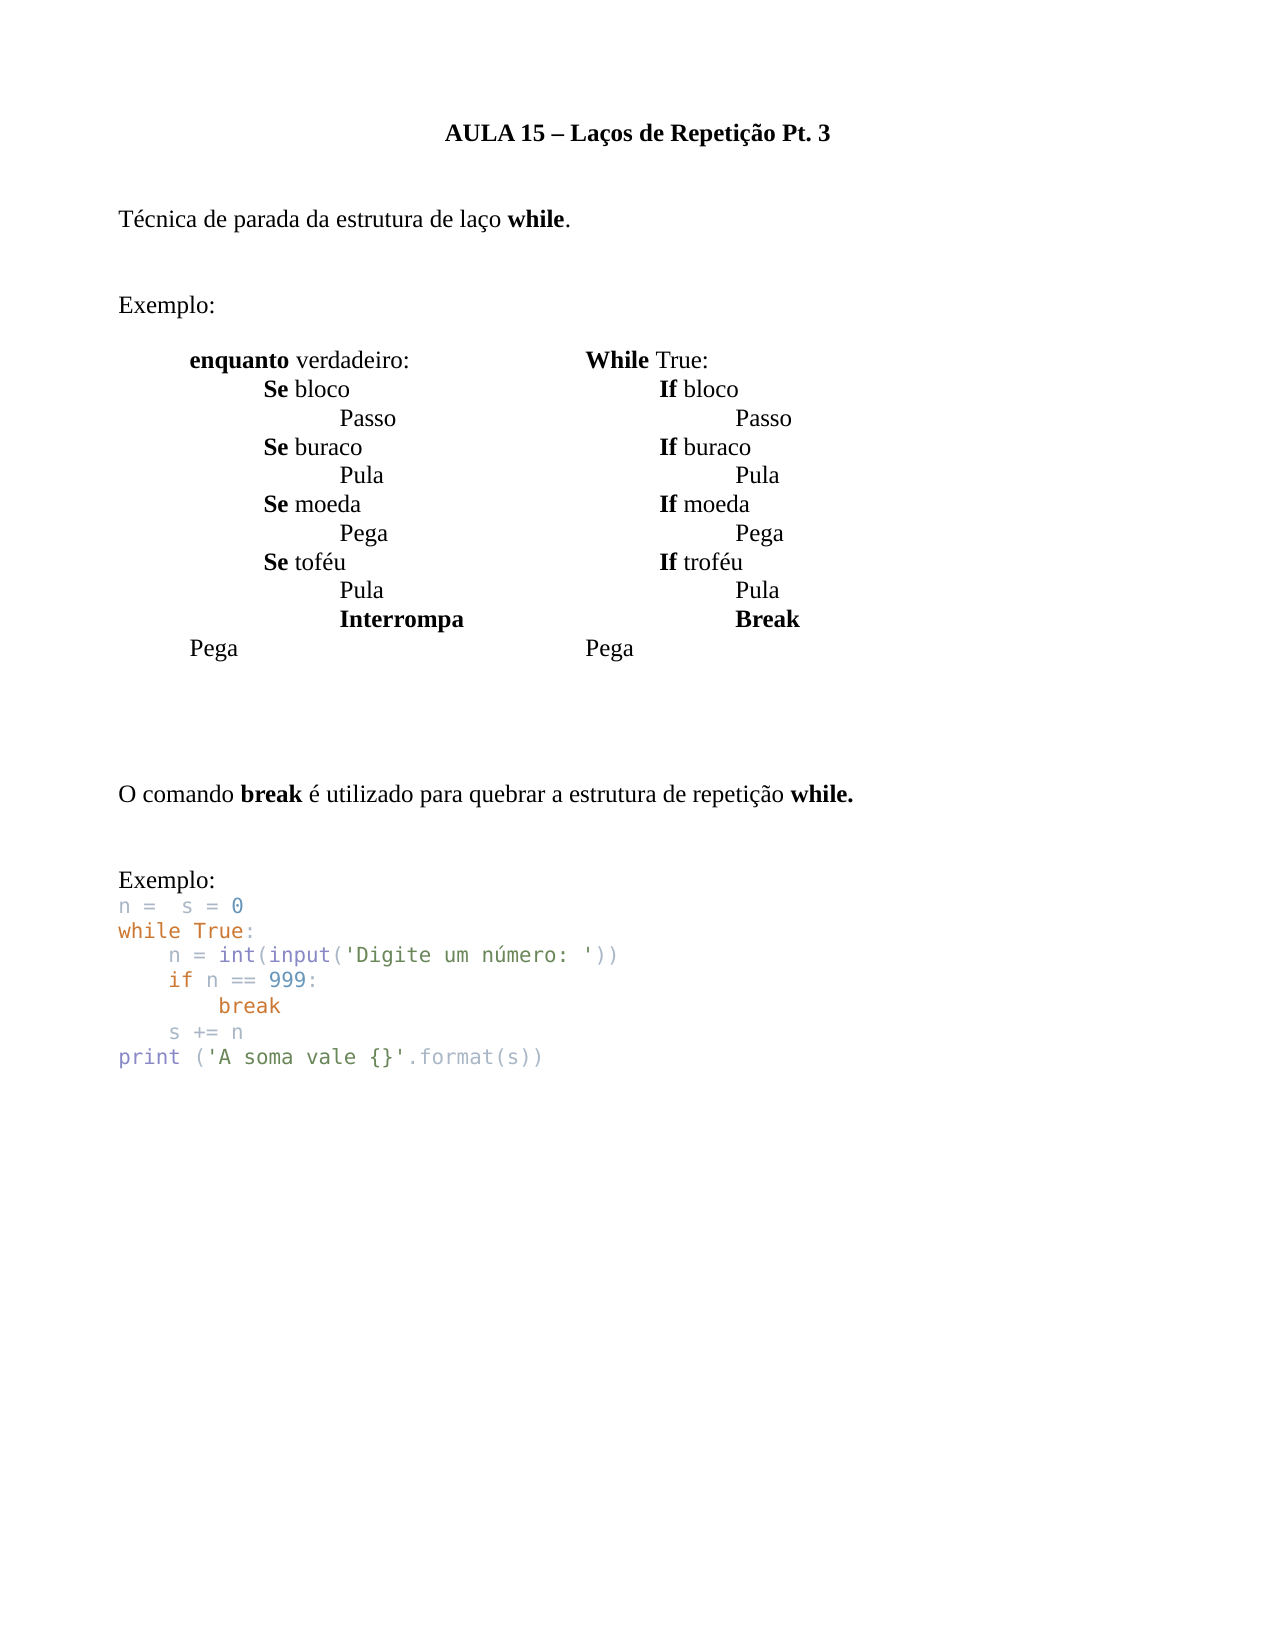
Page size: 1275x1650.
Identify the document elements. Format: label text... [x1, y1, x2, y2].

text Técnica de parada da estrutura de laço while. [118, 204, 1157, 233]
text AULA 15 – Laços de Repetição Pt. 3 [118, 118, 1157, 147]
text n = int(input('Digite um número: ')) [118, 943, 1157, 968]
text O comando break é utilizado para quebrar a estrutura de repetição while. [118, 779, 1157, 808]
text Exemplo: [118, 291, 1157, 319]
text print ('A soma vale {}'.format(s)) [118, 1045, 1157, 1070]
text Exemplo: [118, 866, 1157, 894]
text n = s = 0 [118, 894, 1157, 919]
text break [118, 994, 1157, 1020]
text if n == 999: [118, 968, 1157, 994]
text s += n [118, 1020, 1157, 1045]
text while True: [118, 919, 1157, 943]
